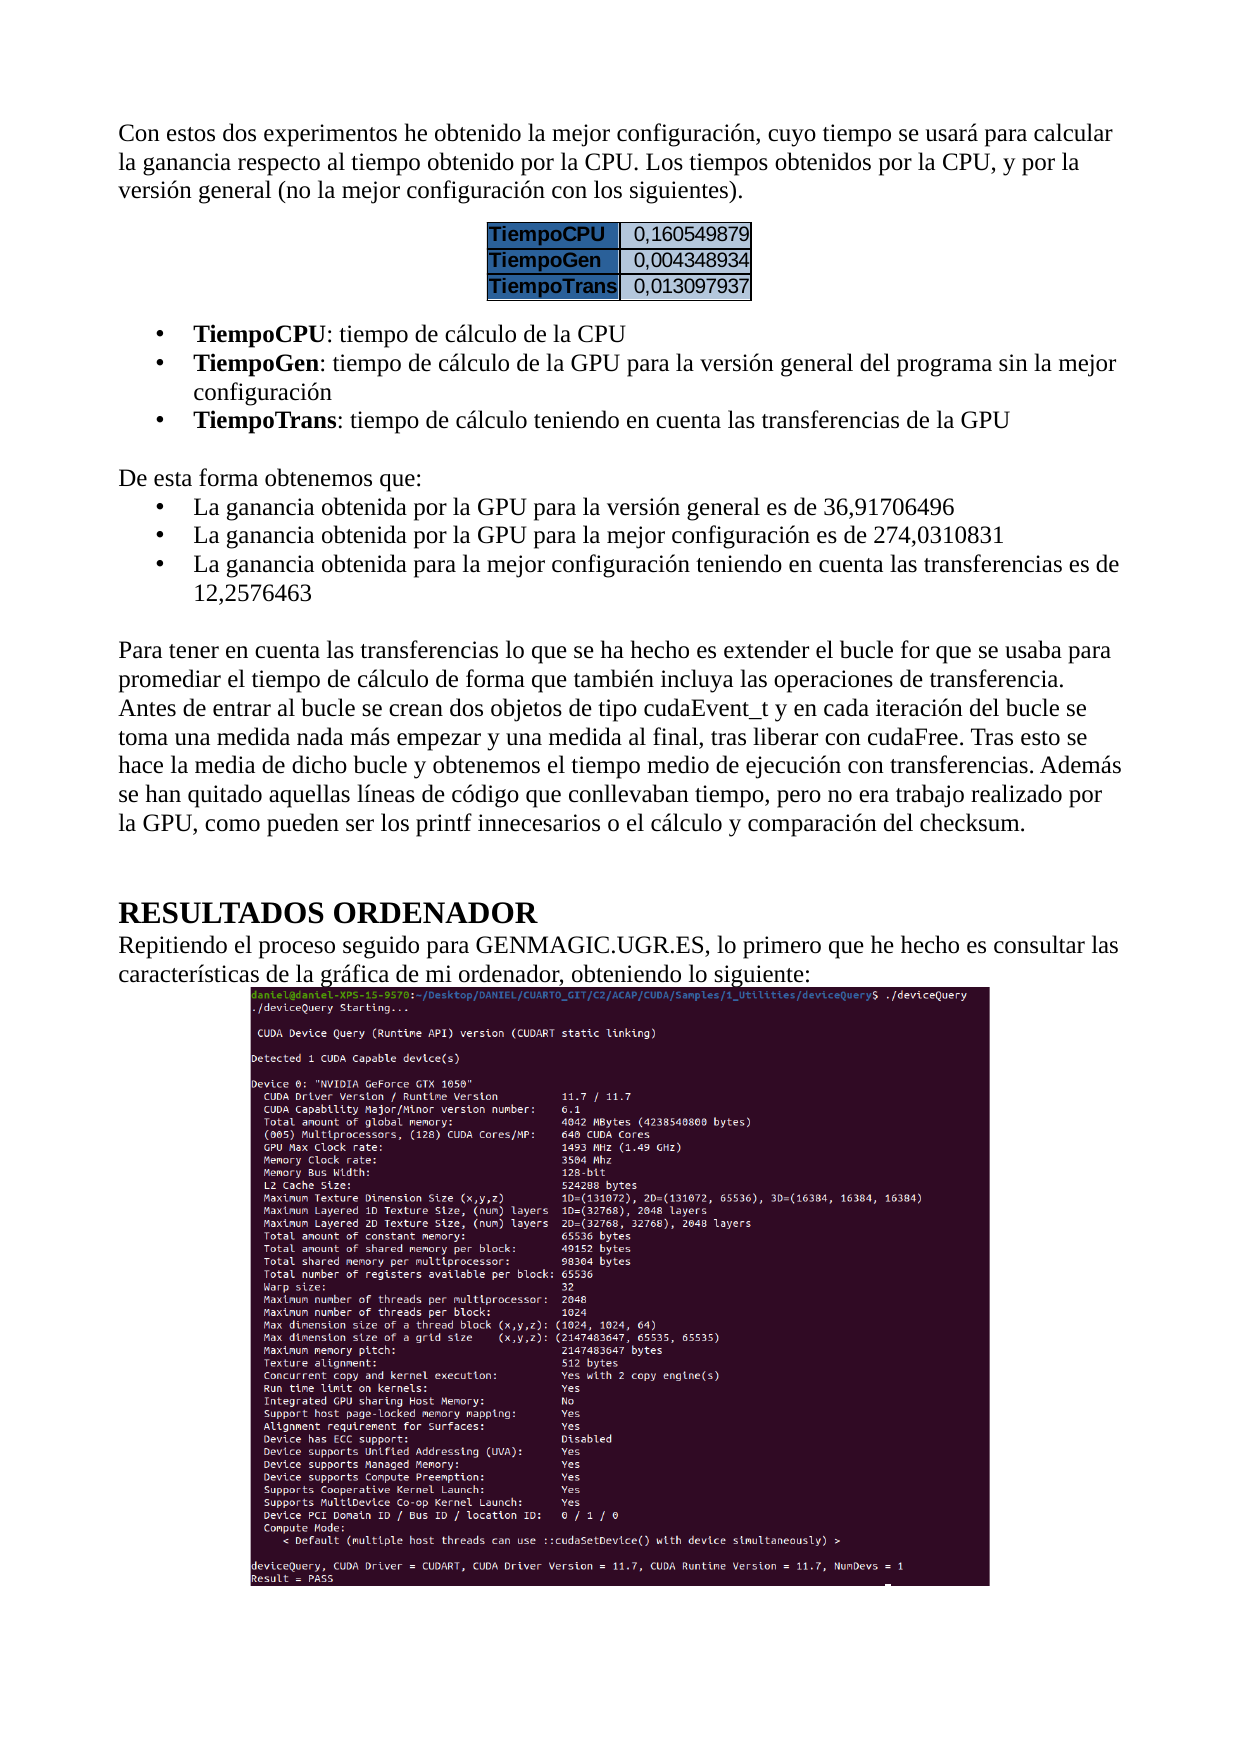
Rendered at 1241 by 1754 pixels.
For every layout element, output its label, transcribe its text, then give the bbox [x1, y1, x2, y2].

picture [250, 987, 990, 1586]
list La ganancia obtenida por la GPU para la mejor configuración es de 274,0310831 [156, 521, 1122, 549]
text RESULTADOS ORDENADOR [118, 894, 1122, 930]
list TiempoCPU: tiempo de cálculo de la CPU [156, 319, 1122, 348]
text De esta forma obtenemos que: [118, 463, 1122, 492]
text Para tener en cuenta las transferencias lo que se ha hecho es extender el bucle for que se usaba para promediar el tiempo de cálculo de forma que también incluya las operaciones de transferencia. Antes de entrar al bucle se crean dos objetos de tipo cudaEvent_t y en cada iteración del bucle se toma una medida nada más empezar y una medida al final, tras liberar con cudaFree. Tras esto se hace la media de dicho bucle y obtenemos el tiempo medio de ejecución con transferencias. Además se han quitado aquellas líneas de código que conllevaban tiempo, pero no era trabajo realizado por la GPU, como pueden ser los printf innecesarios o el cálculo y comparación del checksum. [118, 636, 1122, 837]
list La ganancia obtenida por la GPU para la versión general es de 36,91706496 [156, 492, 1122, 521]
list TiempoGen: tiempo de cálculo de la GPU para la versión general del programa sin la mejor configuración [156, 348, 1122, 406]
list TiempoTrans: tiempo de cálculo teniendo en cuenta las transferencias de la GPU [156, 406, 1122, 434]
list La ganancia obtenida para la mejor configuración teniendo en cuenta las transferencias es de 12,2576463 [156, 549, 1122, 607]
text Con estos dos experimentos he obtenido la mejor configuración, cuyo tiempo se usará para calcular la ganancia respecto al tiempo obtenido por la CPU. Los tiempos obtenidos por la CPU, y por la versión general (no la mejor configuración con los siguientes). [118, 118, 1122, 204]
text Repitiendo el proceso seguido para GENMAGIC.UGR.ES, lo primero que he hecho es consultar las características de la gráfica de mi ordenador, obteniendo lo siguiente: [118, 930, 1122, 988]
